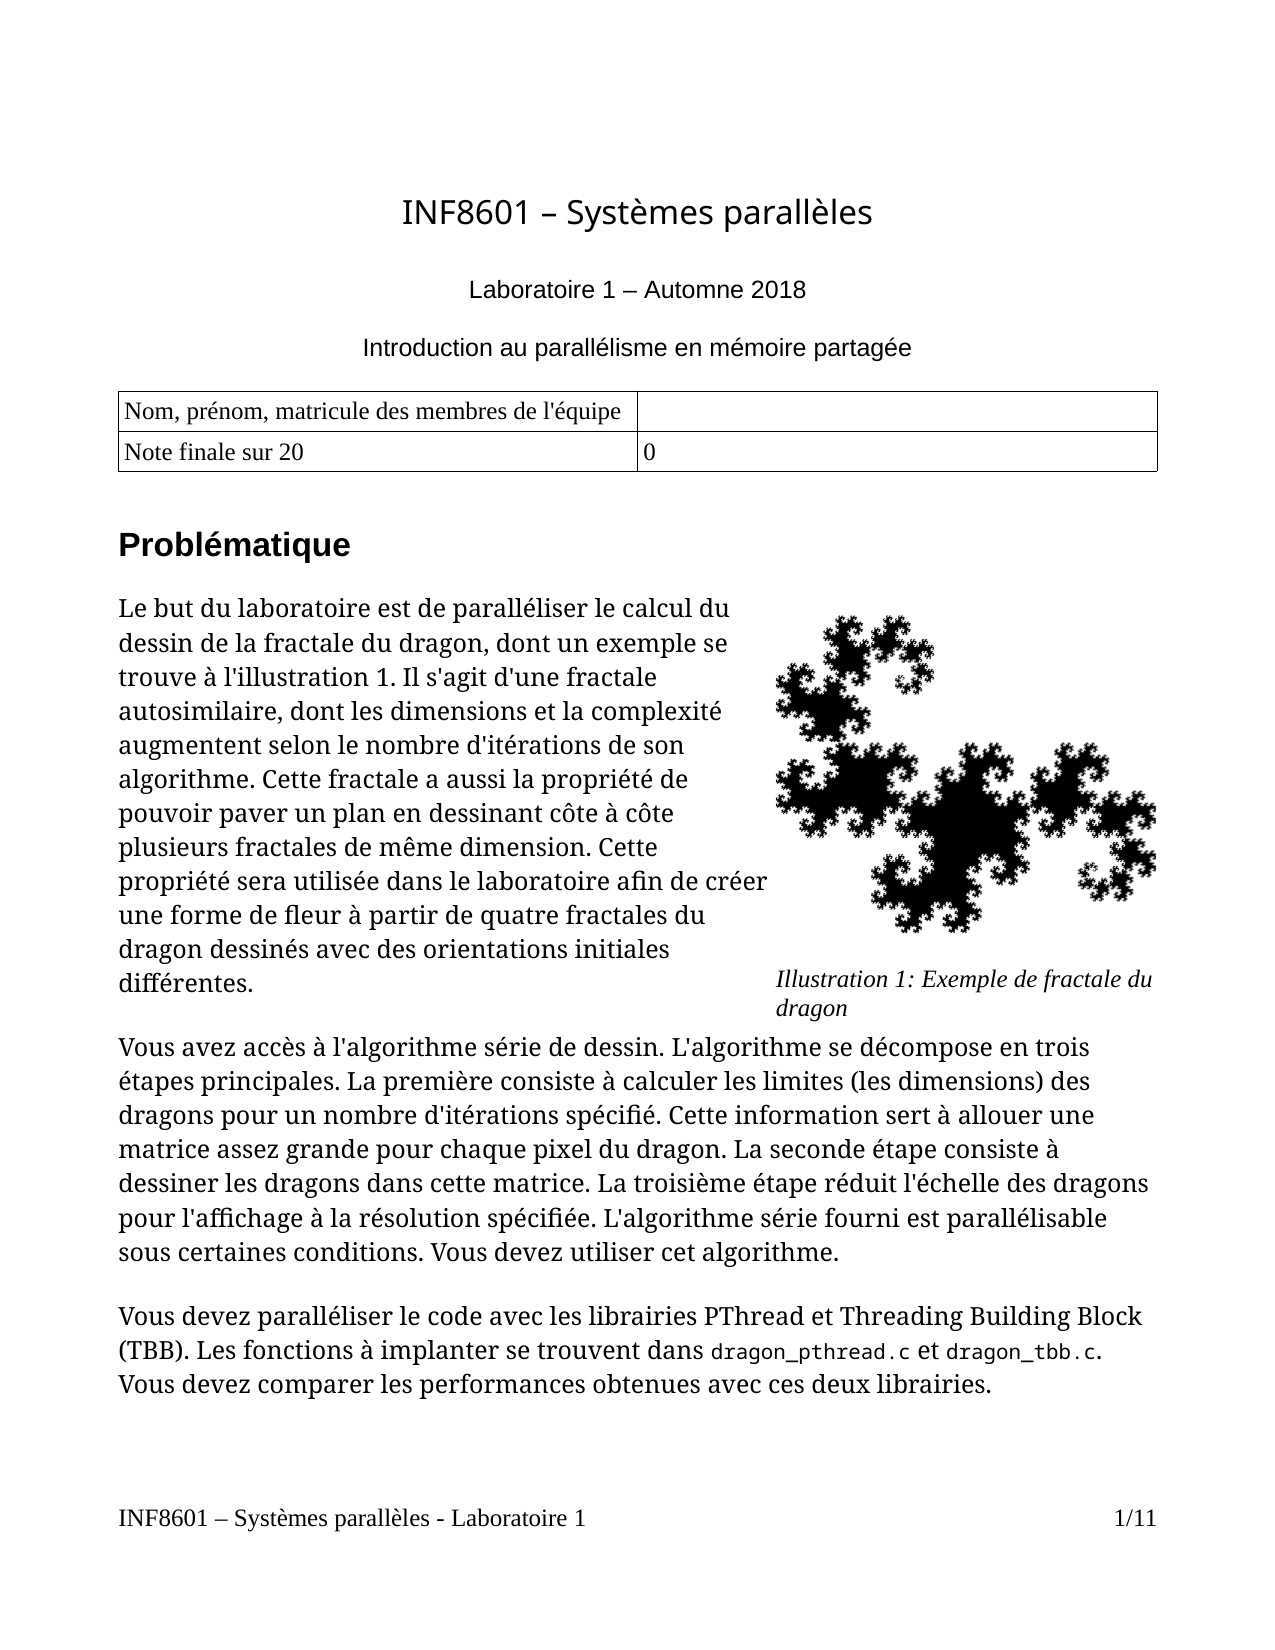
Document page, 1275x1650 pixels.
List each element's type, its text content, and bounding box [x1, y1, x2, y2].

text Laboratoire 1 – Automne 2018 [118, 276, 1157, 304]
table_header [638, 392, 1157, 431]
text Le but du laboratoire est de paralléliser le calcul du dessin de la fractale du dragon, dont un exemple se trouve à l'illustration 1. Il s'agit d'une fractale autosimilaire, dont les dimensions et la complexité augmentent selon le nombre d'itérations de son algorithme. Cette fractale a aussi la propriété de pouvoir paver un plan en dessinant côte à côte plusieurs fractales de même dimension. Cette propriété sera utilisée dans le laboratoire afin de créer une forme de fleur à partir de quatre fractales du dragon dessinés avec des orientations initiales différentes. [118, 591, 776, 1000]
text INF8601 – Systèmes parallèles [118, 189, 1157, 234]
table_cell 0 [638, 432, 1157, 471]
picture [775, 583, 1157, 965]
text Introduction au parallélisme en mémoire partagée [118, 333, 1157, 362]
text Illustration 1: Exemple de fractale du dragon [776, 965, 1156, 1022]
text Vous avez accès à l'algorithme série de dessin. L'algorithme se décompose en trois étapes principales. La première consiste à calculer les limites (les dimensions) des dragons pour un nombre d'itérations spécifié. Cette information sert à allouer une matrice assez grande pour chaque pixel du dragon. La seconde étape consiste à dessiner les dragons dans cette matrice. La troisième étape réduit l'échelle des dragons pour l'affichage à la résolution spécifiée. L'algorithme série fourni est parallélisable sous certaines conditions. Vous devez utiliser cet algorithme. [118, 1030, 1157, 1268]
table_header Nom, prénom, matricule des membres de l'équipe [119, 392, 637, 431]
table_cell Note finale sur 20 [119, 432, 637, 471]
subtitle Problématique [118, 525, 1157, 564]
text Vous devez paralléliser le code avec les librairies PThread et Threading Building Block (TBB). Les fonctions à implanter se trouvent dans dragon_pthread.c et dragon_tbb.c. Vous devez comparer les performances obtenues avec ces deux librairies. [118, 1298, 1157, 1401]
